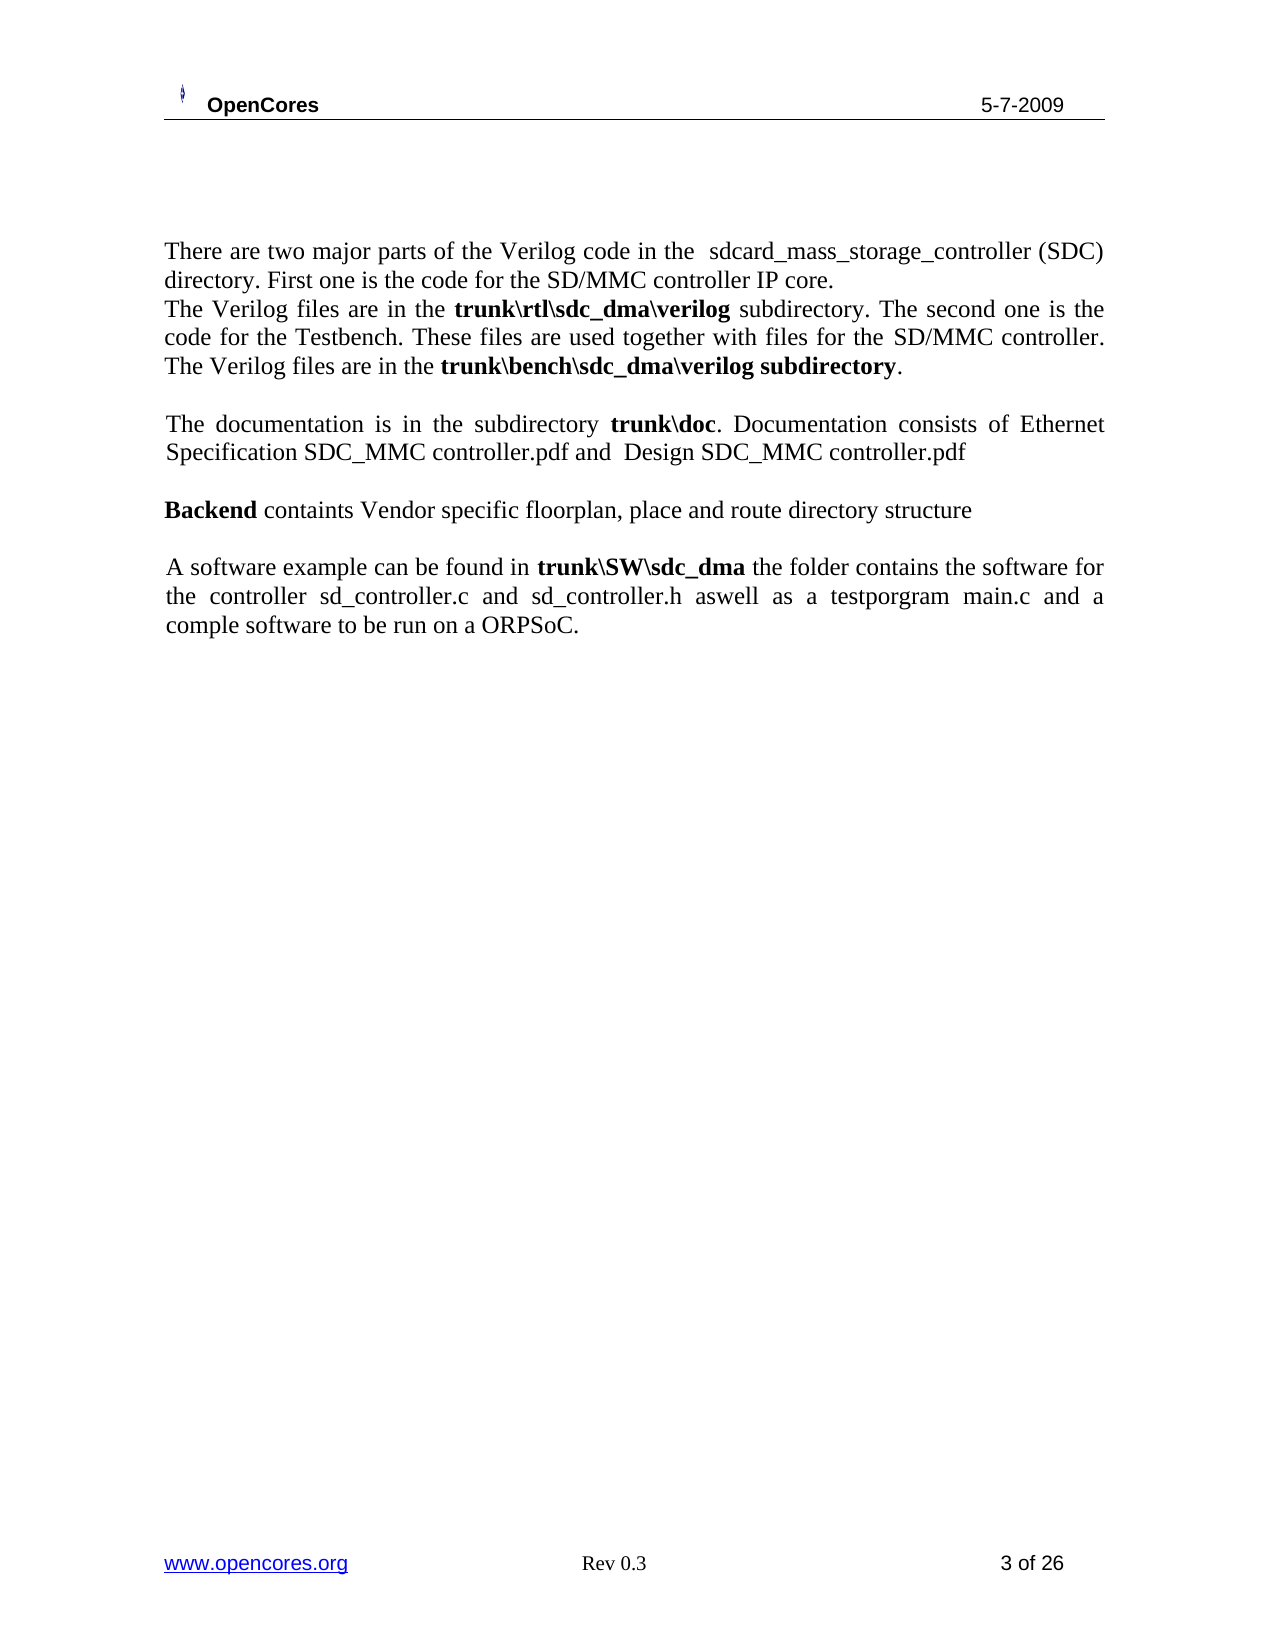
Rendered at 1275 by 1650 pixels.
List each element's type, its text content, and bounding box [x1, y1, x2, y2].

text The documentation is in the subdirectory trunk\doc. Documentation consists of Ethernet Specification SDC_MMC controller.pdf and Design SDC_MMC controller.pdf [166, 409, 1105, 466]
text A software example can be found in trunk\SW\sdc_dma the folder contains the software for the controller sd_controller.c and sd_controller.h aswell as a testporgram main.c and a comple software to be run on a ORPSoC. [166, 552, 1105, 639]
text There are two major parts of the Verilog code in the sdcard_mass_storage_controller (SDC) directory. First one is the code for the SD/MMC controller IP core. [164, 236, 1105, 294]
text The Verilog files are in the trunk\rtl\sdc_dma\verilog subdirectory. The second one is the code for the Testbench. These files are used together with files for the SD/MMC controller. The Verilog files are in the trunk\bench\sdc_dma\verilog subdirectory. [164, 294, 1105, 380]
text Backend containts Vendor specific floorplan, place and route directory structure [164, 495, 1105, 524]
